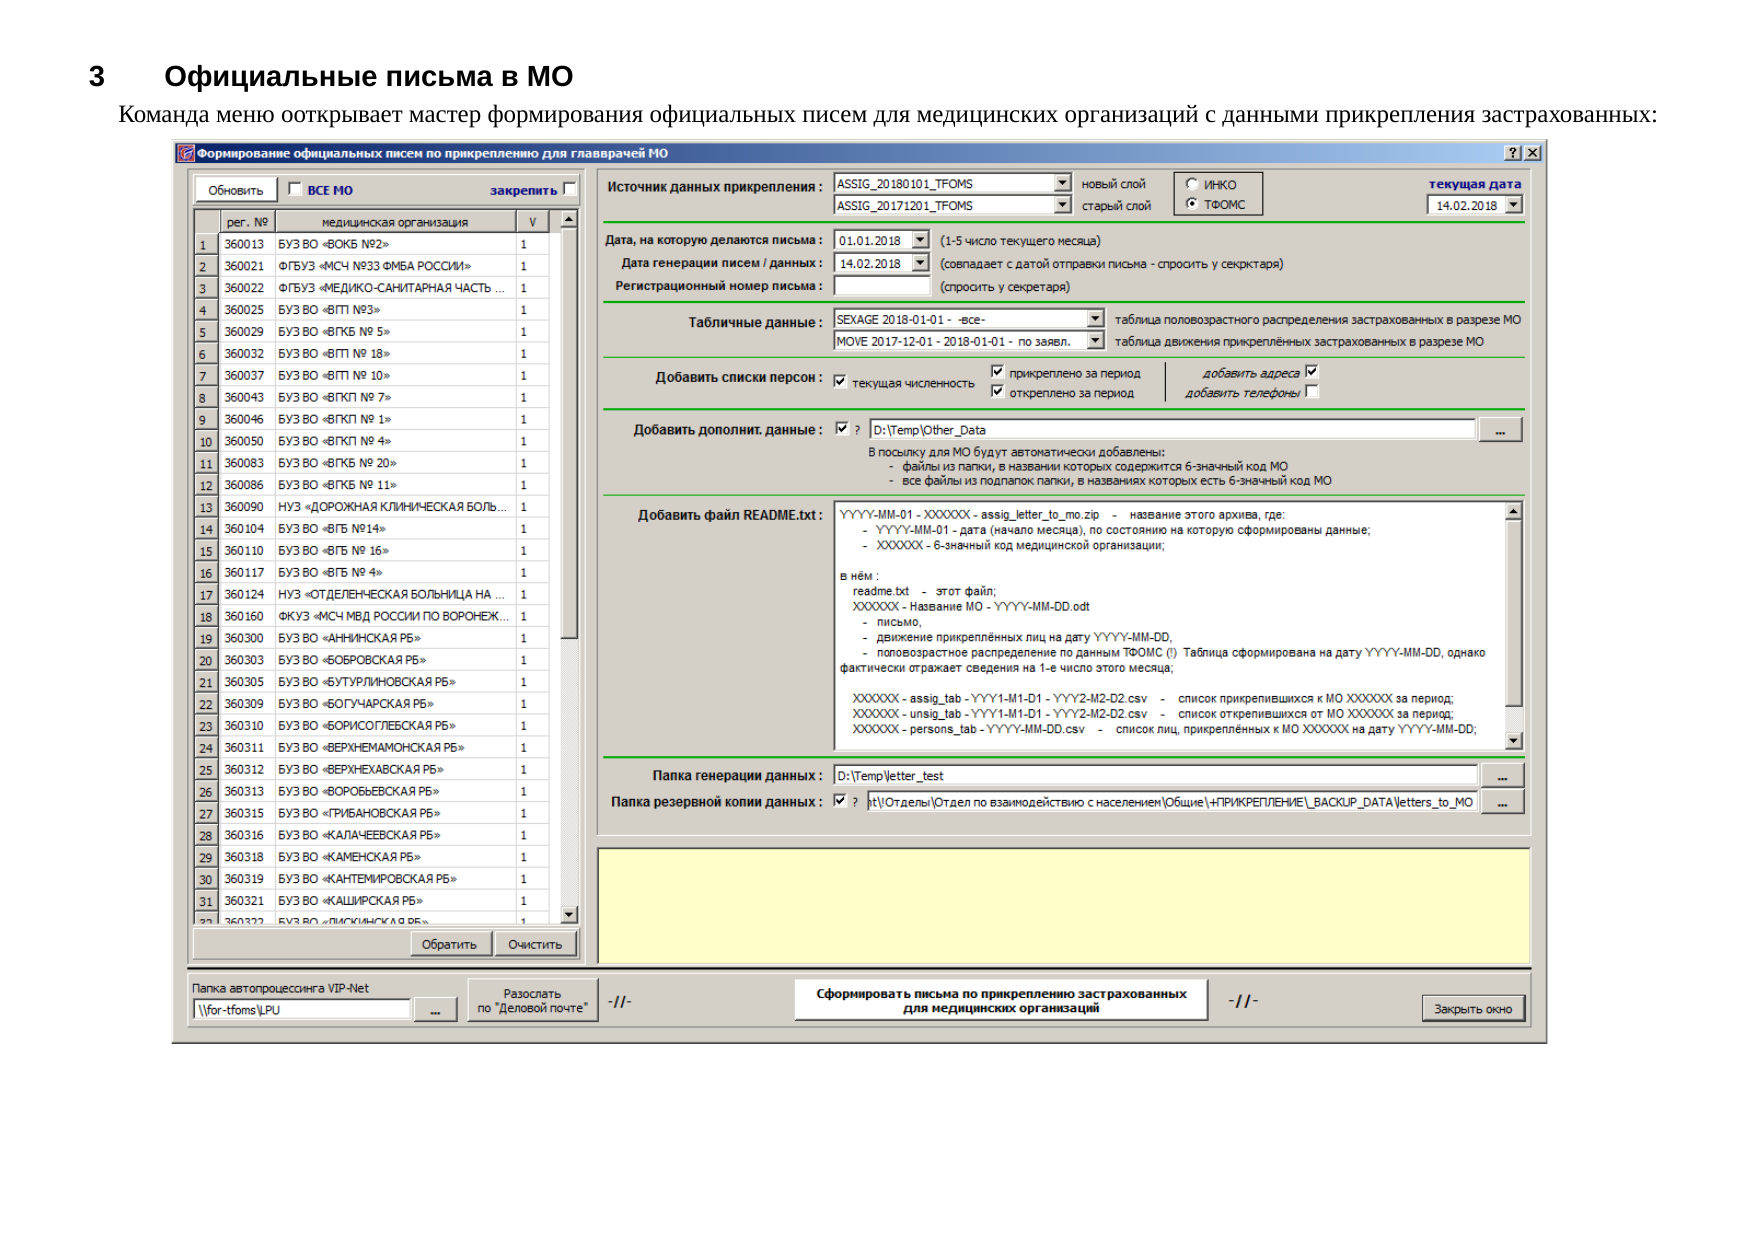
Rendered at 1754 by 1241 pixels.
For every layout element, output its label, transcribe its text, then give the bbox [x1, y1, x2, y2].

subtitle Официальные письма в МО [59, 59, 1695, 93]
text Команда меню ооткрывает мастер формирования официальных писем для медицинских организаций с данными прикрепления застрахованных: [59, 99, 1695, 128]
picture [171, 139, 1548, 1044]
